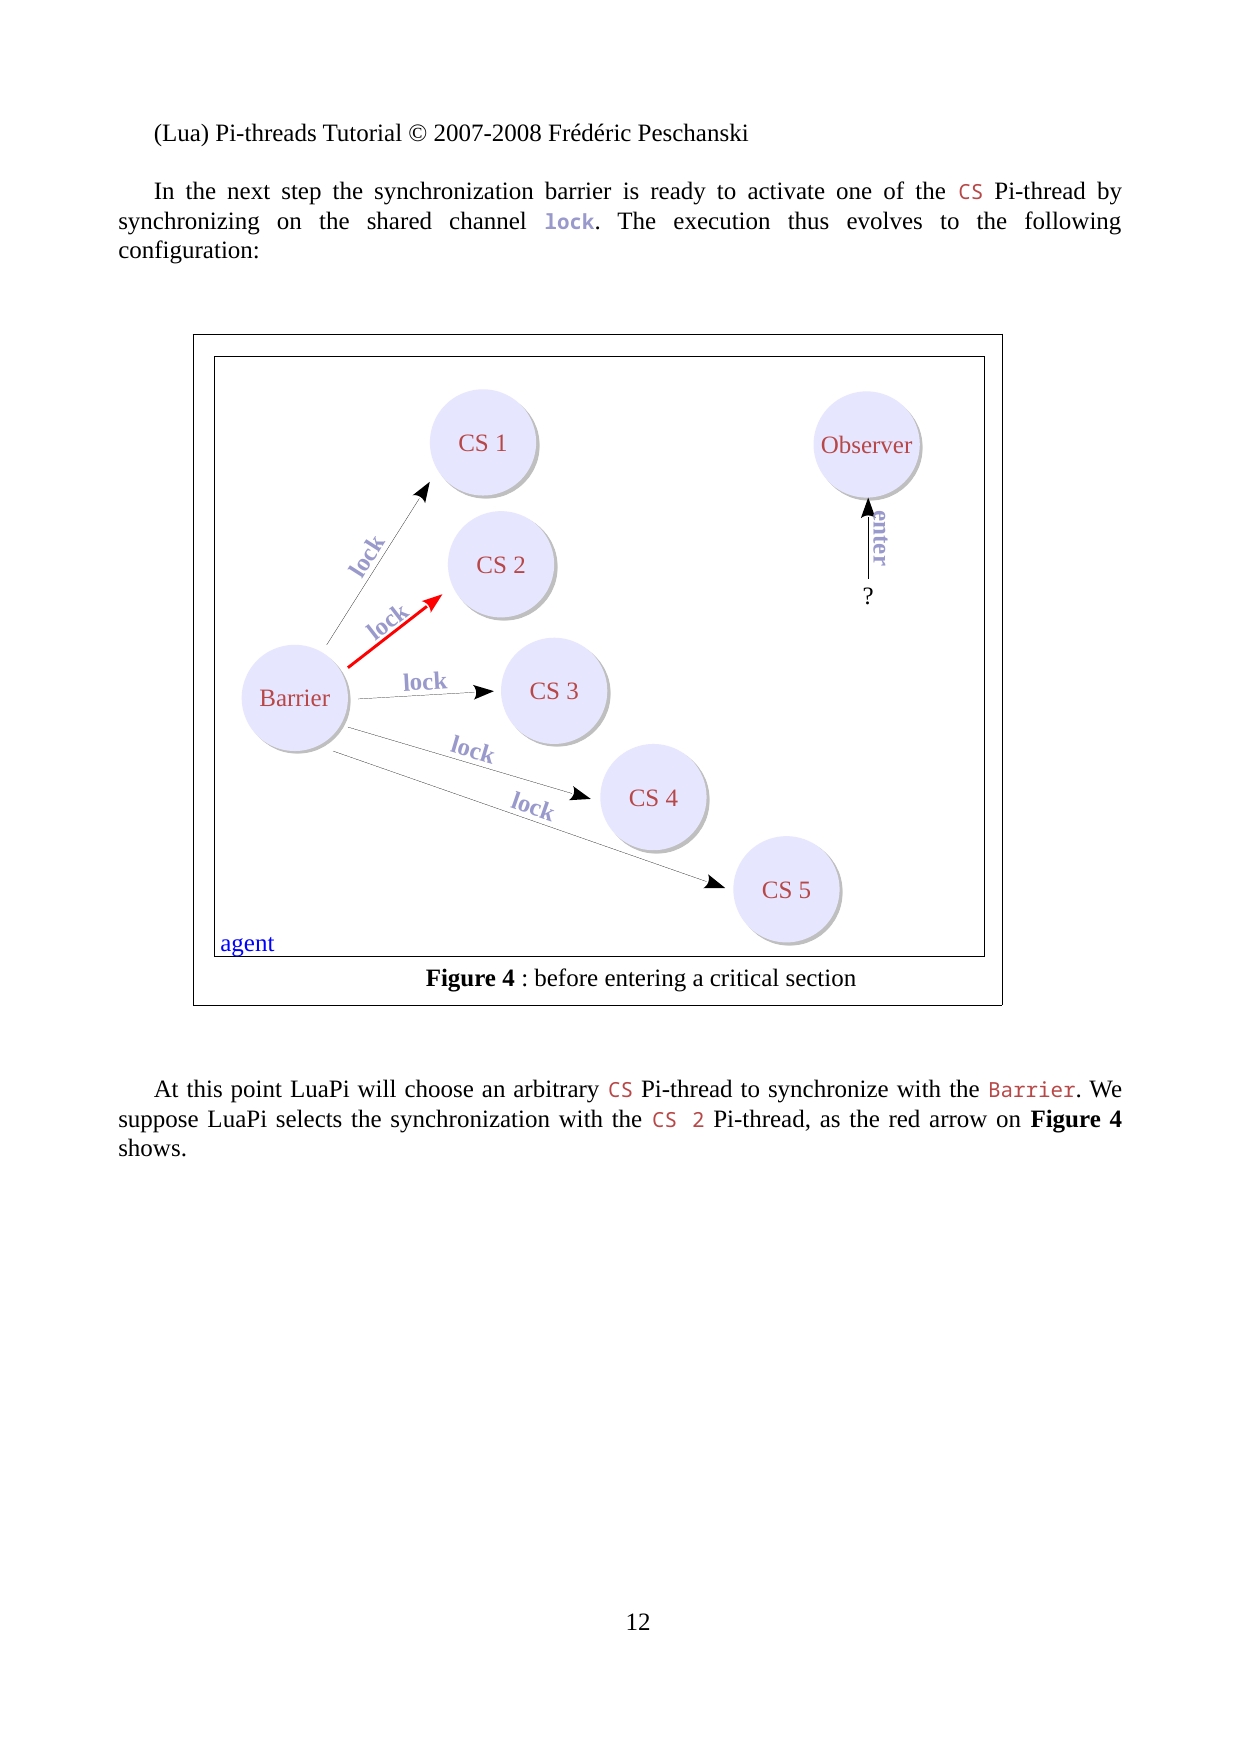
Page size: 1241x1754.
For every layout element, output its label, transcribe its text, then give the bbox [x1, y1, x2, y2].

text In the next step the synchronization barrier is ready to activate one of the CS Pi-thread by synchronizing on the shared channel lock. The execution thus evolves to the following configuration: [118, 176, 1122, 264]
text At this point LuaPi will choose an arbitrary CS Pi-thread to synchronize with the Barrier. We suppose LuaPi selects the synchronization with the CS 2 Pi-thread, as the red arrow on Figure 4 shows. [118, 1074, 1122, 1162]
